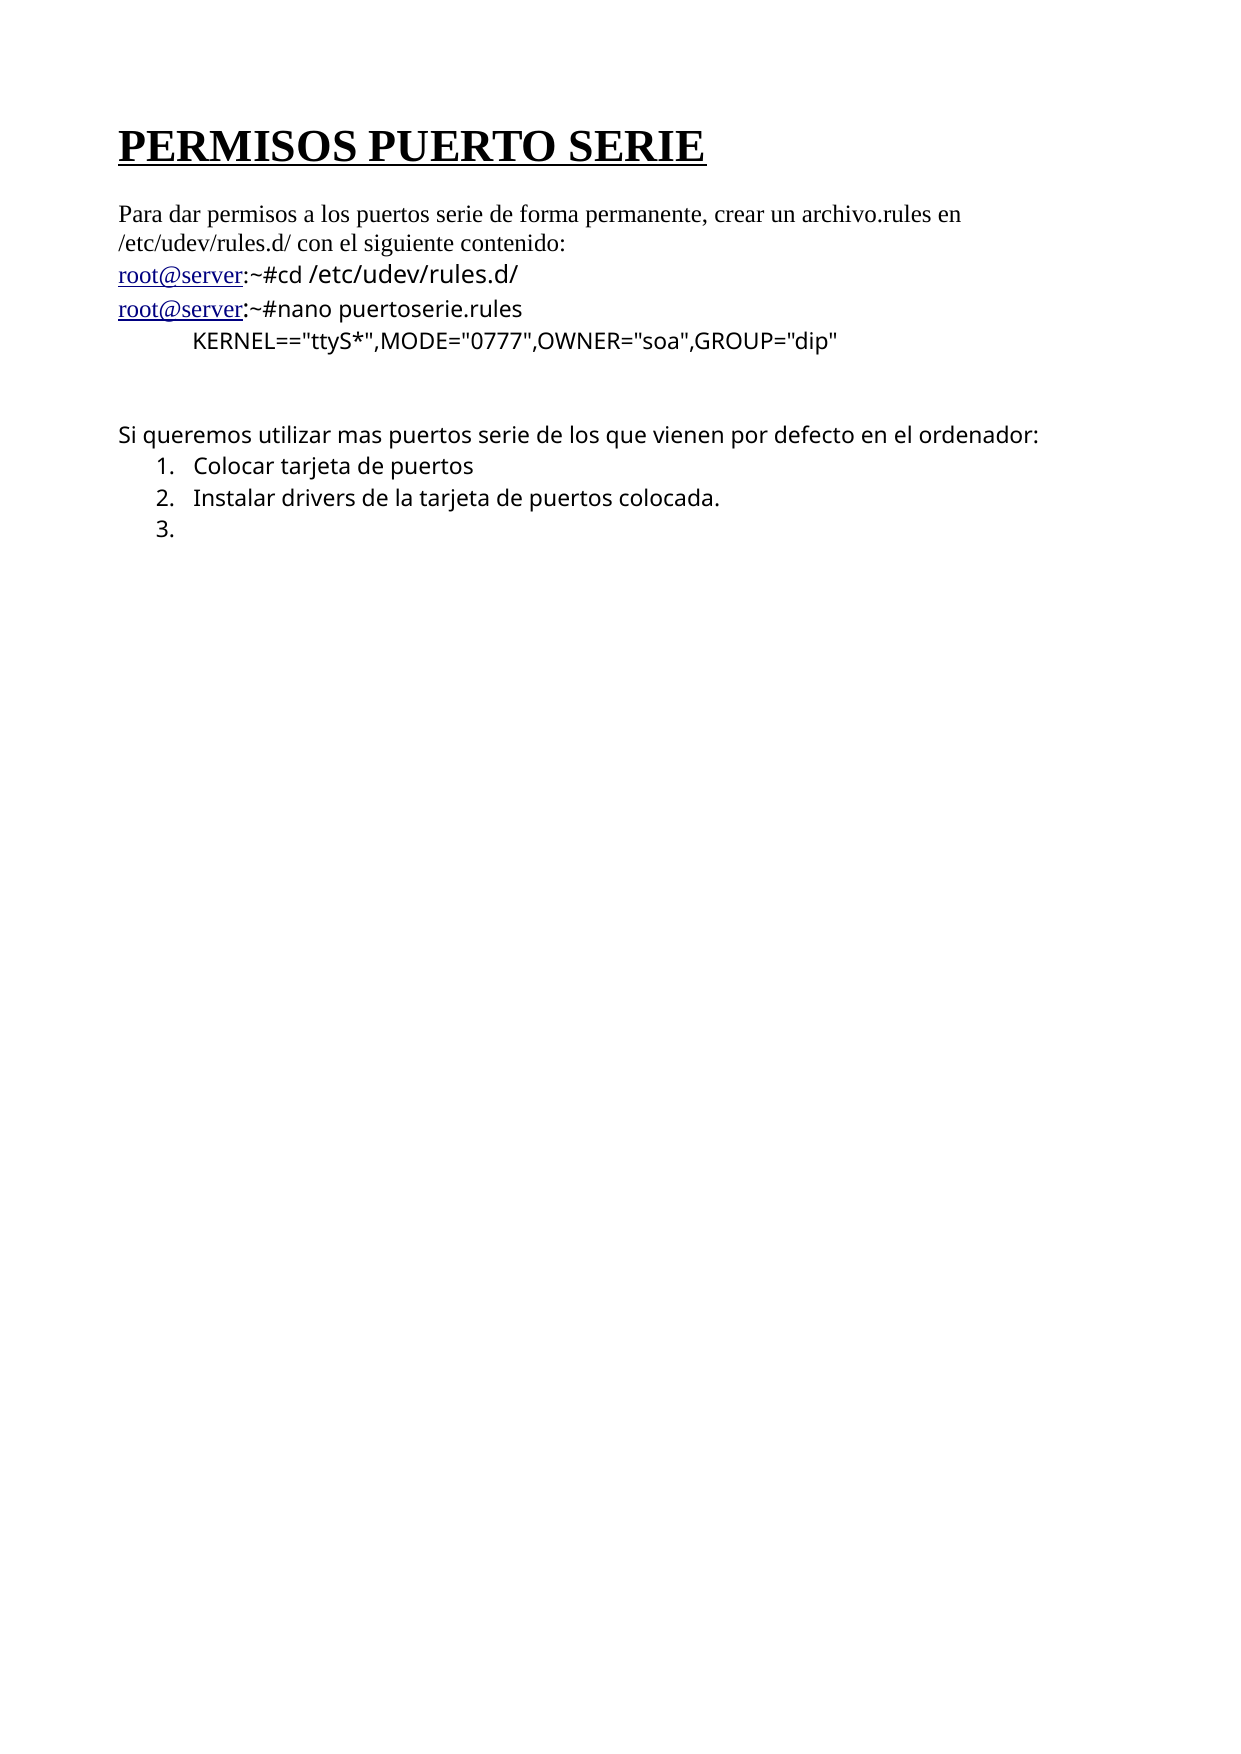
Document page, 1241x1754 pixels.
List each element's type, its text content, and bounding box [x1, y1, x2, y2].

list Instalar drivers de la tarjeta de puertos colocada. [156, 481, 1122, 513]
text PERMISOS PUERTO SERIE [118, 118, 1122, 171]
text KERNEL=="ttyS*",MODE="0777",OWNER="soa",GROUP="dip" [118, 325, 1122, 356]
text Si queremos utilizar mas puertos serie de los que vienen por defecto en el ordenador: [118, 419, 1122, 450]
text root@server:~#cd /etc/udev/rules.d/ [118, 257, 1122, 291]
text root@server:~#nano puertoserie.rules [118, 291, 1122, 325]
text Para dar permisos a los puertos serie de forma permanente, crear un archivo.rules en /etc/udev/rules.d/ con el siguiente contenido: [118, 199, 1122, 257]
list Colocar tarjeta de puertos [156, 450, 1122, 481]
